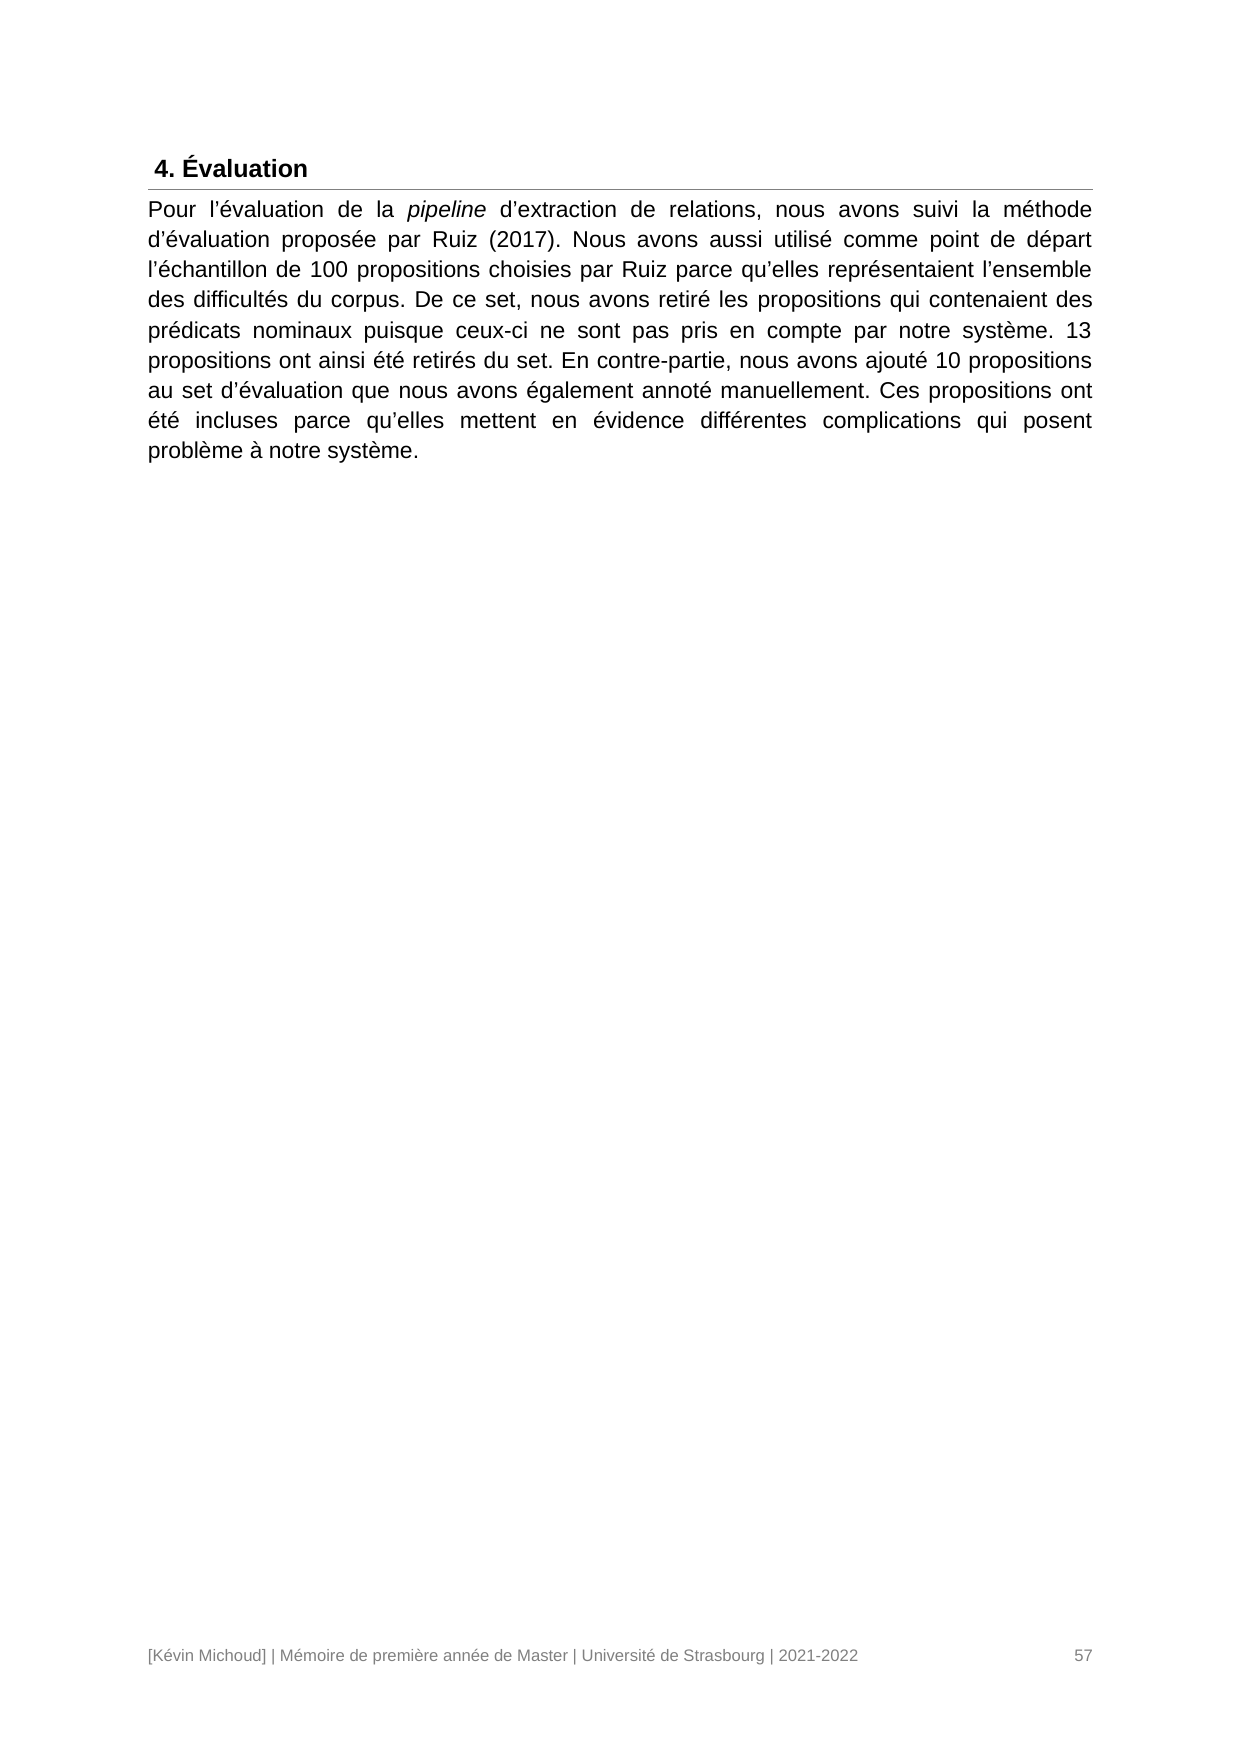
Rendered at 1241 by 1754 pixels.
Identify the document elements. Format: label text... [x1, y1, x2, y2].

text Pour l’évaluation de la pipeline d’extraction de relations, nous avons suivi la méthode d’évaluation proposée par Ruiz (2017). Nous avons aussi utilisé comme point de départ l’échantillon de 100 propositions choisies par Ruiz parce qu’elles représentaient l’ensemble des difficultés du corpus. De ce set, nous avons retiré les propositions qui contenaient des prédicats nominaux puisque ceux-ci ne sont pas pris en compte par notre système. 13 propositions ont ainsi été retirés du set. En contre-partie, nous avons ajouté 10 propositions au set d’évaluation que nous avons également annoté manuellement. Ces propositions ont été incluses parce qu’elles mettent en évidence différentes complications qui posent problème à notre système. [148, 196, 1093, 464]
subtitle Évaluation [148, 148, 1093, 189]
